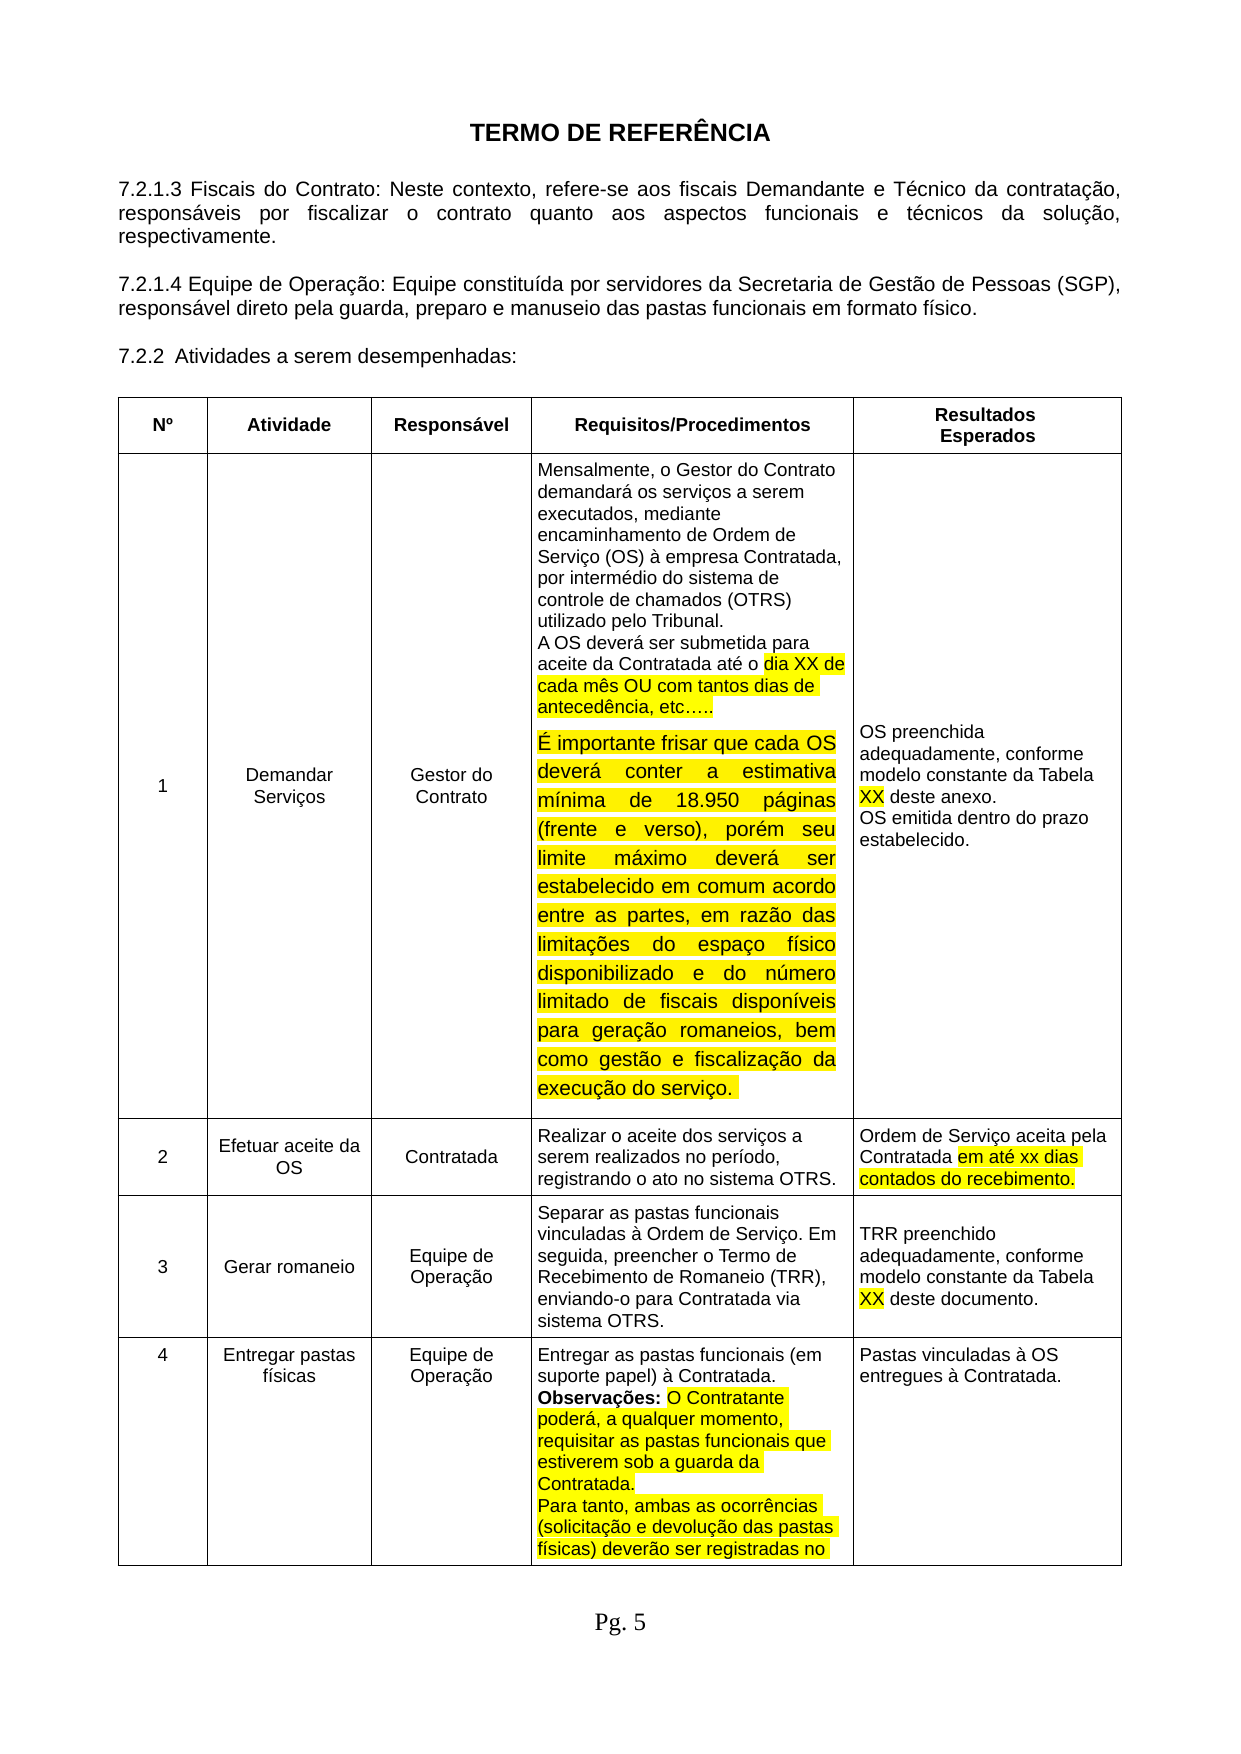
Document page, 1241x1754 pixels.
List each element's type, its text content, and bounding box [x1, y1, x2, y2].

table_cell Equipe de Operação [372, 1196, 531, 1337]
table_cell Ordem de Serviço aceita pela Contratada em até xx dias contados do recebimento. [854, 1119, 1121, 1195]
table_cell OS preenchida adequadamente, conforme modelo constante da Tabela XX deste anexo. OS emitida dentro do prazo estabelecido. [854, 454, 1121, 1118]
text 7.2.1.3 Fiscais do Contrato: Neste contexto, refere-se aos fiscais Demandante e Técnico da contratação, responsáveis por fiscalizar o contrato quanto aos aspectos funcionais e técnicos da solução, respectivamente. [118, 176, 1122, 248]
table_cell Pastas vinculadas à OS entregues à Contratada. [854, 1338, 1121, 1565]
table_cell Separar as pastas funcionais vinculadas à Ordem de Serviço. Em seguida, preencher o Termo de Recebimento de Romaneio (TRR), enviando-o para Contratada via sistema OTRS. [532, 1196, 853, 1337]
table_cell Mensalmente, o Gestor do Contrato demandará os serviços a serem executados, mediante encaminhamento de Ordem de Serviço (OS) à empresa Contratada, por intermédio do sistema de controle de chamados (OTRS) utilizado pelo Tribunal. A OS deverá ser submetida para aceite da Contratada até o dia XX de cada mês OU com tantos dias de antecedência, etc….. É importante frisar que cada OS deverá conter a estimativa mínima de 18.950 páginas (frente e verso), porém seu limite máximo deverá ser estabelecido em comum acordo entre as partes, em razão das limitações do espaço físico disponibilizado e do número limitado de fiscais disponíveis para geração romaneios, bem como gestão e fiscalização da execução do serviço. [532, 454, 853, 1118]
table_cell Entregar pastas físicas [208, 1338, 371, 1565]
table_cell 3 [119, 1196, 207, 1337]
table_cell 1 [119, 454, 207, 1118]
table_header Nº [119, 398, 207, 452]
table_cell Equipe de Operação [372, 1338, 531, 1565]
table_cell Entregar as pastas funcionais (em suporte papel) à Contratada. Observações: O Contratante poderá, a qualquer momento, requisitar as pastas funcionais que estiverem sob a guarda da Contratada. Para tanto, ambas as ocorrências (solicitação e devolução das pastas físicas) deverão ser registradas no [532, 1338, 853, 1565]
table_cell TRR preenchido adequadamente, conforme modelo constante da Tabela XX deste documento. [854, 1196, 1121, 1337]
table_header Resultados Esperados [854, 398, 1121, 452]
text 7.2.2 Atividades a serem desempenhadas: [118, 344, 1122, 368]
table_cell 4 [119, 1338, 207, 1565]
table_cell 2 [119, 1119, 207, 1195]
table_cell Realizar o aceite dos serviços a serem realizados no período, registrando o ato no sistema OTRS. [532, 1119, 853, 1195]
table_cell Efetuar aceite da OS [208, 1119, 371, 1195]
table_header Requisitos/Procedimentos [532, 398, 853, 452]
table_cell Gerar romaneio [208, 1196, 371, 1337]
table_header Atividade [208, 398, 371, 452]
table_cell Gestor do Contrato [372, 454, 531, 1118]
table_header Responsável [372, 398, 531, 452]
text 7.2.1.4 Equipe de Operação: Equipe constituída por servidores da Secretaria de Gestão de Pessoas (SGP), responsável direto pela guarda, preparo e manuseio das pastas funcionais em formato físico. [118, 272, 1122, 320]
table_cell Demandar Serviços [208, 454, 371, 1118]
table_cell Contratada [372, 1119, 531, 1195]
